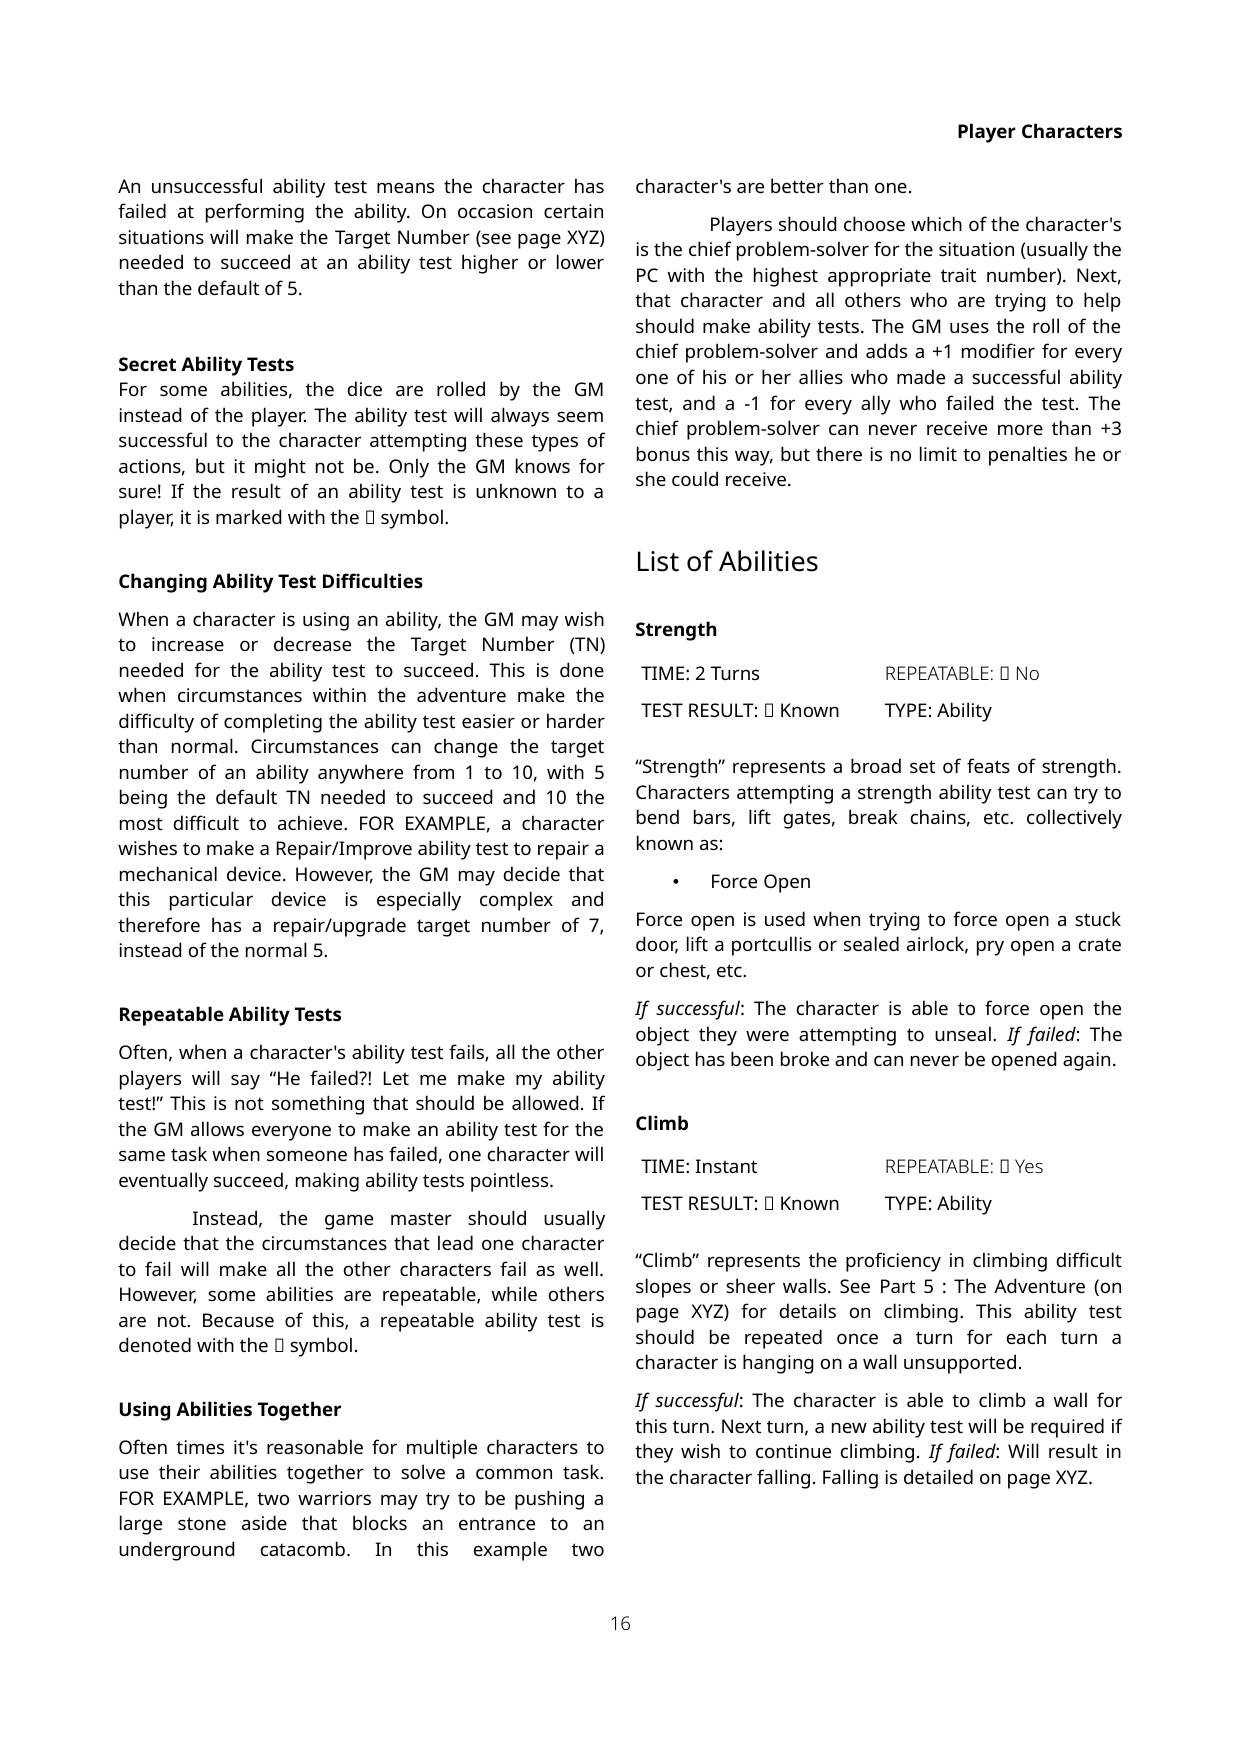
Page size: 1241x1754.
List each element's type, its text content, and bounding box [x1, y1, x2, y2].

table_header TIME: 2 Turns [635, 654, 879, 691]
text If successful: The character is able to climb a wall for this turn. Next turn, a new ability test will be required if they wish to continue climbing. If failed: Will result in the character falling. Falling is detailed on page XYZ. [635, 1387, 1122, 1489]
text character's are better than one. [635, 173, 1122, 199]
table_header REPEATABLE:  Yes [879, 1148, 1122, 1185]
text An unsuccessful ability test means the character has failed at performing the ability. On occasion certain situations will make the Target Number (see page XYZ) needed to succeed at an ability test higher or lower than the default of 5. [118, 173, 605, 301]
text Climb [635, 1110, 1122, 1135]
table_cell TEST RESULT:  Known [635, 691, 879, 728]
text Force open is used when trying to force open a stuck door, lift a portcullis or sealed airlock, pry open a crate or chest, etc. [635, 906, 1122, 983]
text Strength [635, 616, 1122, 642]
text Repeatable Ability Tests [118, 976, 605, 1027]
text “Strength” represents a broad set of feats of strength. Characters attempting a strength ability test can try to bend bars, lift gates, break chains, etc. collectively known as: [635, 728, 1122, 856]
text When a character is using an ability, the GM may wish to increase or decrease the Target Number (TN) needed for the ability test to succeed. This is done when circumstances within the adventure make the difficulty of completing the ability test easier or harder than normal. Circumstances can change the target number of an ability anywhere from 1 to 10, with 5 being the default TN needed to succeed and 10 the most difficult to achieve. FOR EXAMPLE, a character wishes to make a Repair/Improve ability test to repair a mechanical device. However, the GM may decide that this particular device is especially complex and therefore has a repair/upgrade target number of 7, instead of the normal 5. [118, 606, 605, 963]
text Often times it's reasonable for multiple characters to use their abilities together to solve a common task. FOR EXAMPLE, two warriors may try to be pushing a large stone aside that blocks an entrance to an underground catacomb. In this example two [118, 1434, 605, 1562]
table_header TIME: Instant [635, 1148, 879, 1185]
text Often, when a character's ability test fails, all the other players will say “He failed?! Let me make my ability test!” This is not something that should be allowed. If the GM allows everyone to make an ability test for the same task when someone has failed, one character will eventually succeed, making ability tests pointless. [118, 1039, 605, 1192]
text Using Abilities Together [118, 1371, 605, 1422]
table_cell TYPE: Ability [879, 1185, 1122, 1222]
text “Climb” represents the proficiency in climbing difficult slopes or sheer walls. See Part 5 : The Adventure (on page XYZ) for details on climbing. This ability test should be repeated once a turn for each turn a character is hanging on a wall unsupported. [635, 1222, 1122, 1375]
text Secret Ability Tests [118, 351, 605, 377]
text Changing Ability Test Difficulties [118, 542, 605, 593]
list Force Open [673, 868, 1122, 894]
table_cell TEST RESULT:  Known [635, 1185, 879, 1222]
text List of Abilities [635, 542, 1122, 616]
table_cell TYPE: Ability [879, 691, 1122, 728]
text Instead, the game master should usually decide that the circumstances that lead one character to fail will make all the other characters fail as well. However, some abilities are repeatable, while others are not. Because of this, a repeatable ability test is denoted with the  symbol. [118, 1205, 605, 1358]
text If successful: The character is able to force open the object they were attempting to unseal. If failed: The object has been broke and can never be opened again. [635, 995, 1122, 1072]
table_header REPEATABLE:  No [879, 654, 1122, 691]
text Players should choose which of the character's is the chief problem-solver for the situation (usually the PC with the highest appropriate trait number). Next, that character and all others who are trying to help should make ability tests. The GM uses the roll of the chief problem-solver and adds a +1 modifier for every one of his or her allies who made a successful ability test, and a -1 for every ally who failed the test. The chief problem-solver can never receive more than +3 bonus this way, but there is no limit to penalties he or she could receive. [635, 211, 1122, 492]
text For some abilities, the dice are rolled by the GM instead of the player. The ability test will always seem successful to the character attempting these types of actions, but it might not be. Only the GM knows for sure! If the result of an ability test is unknown to a player, it is marked with the  symbol. [118, 377, 605, 530]
